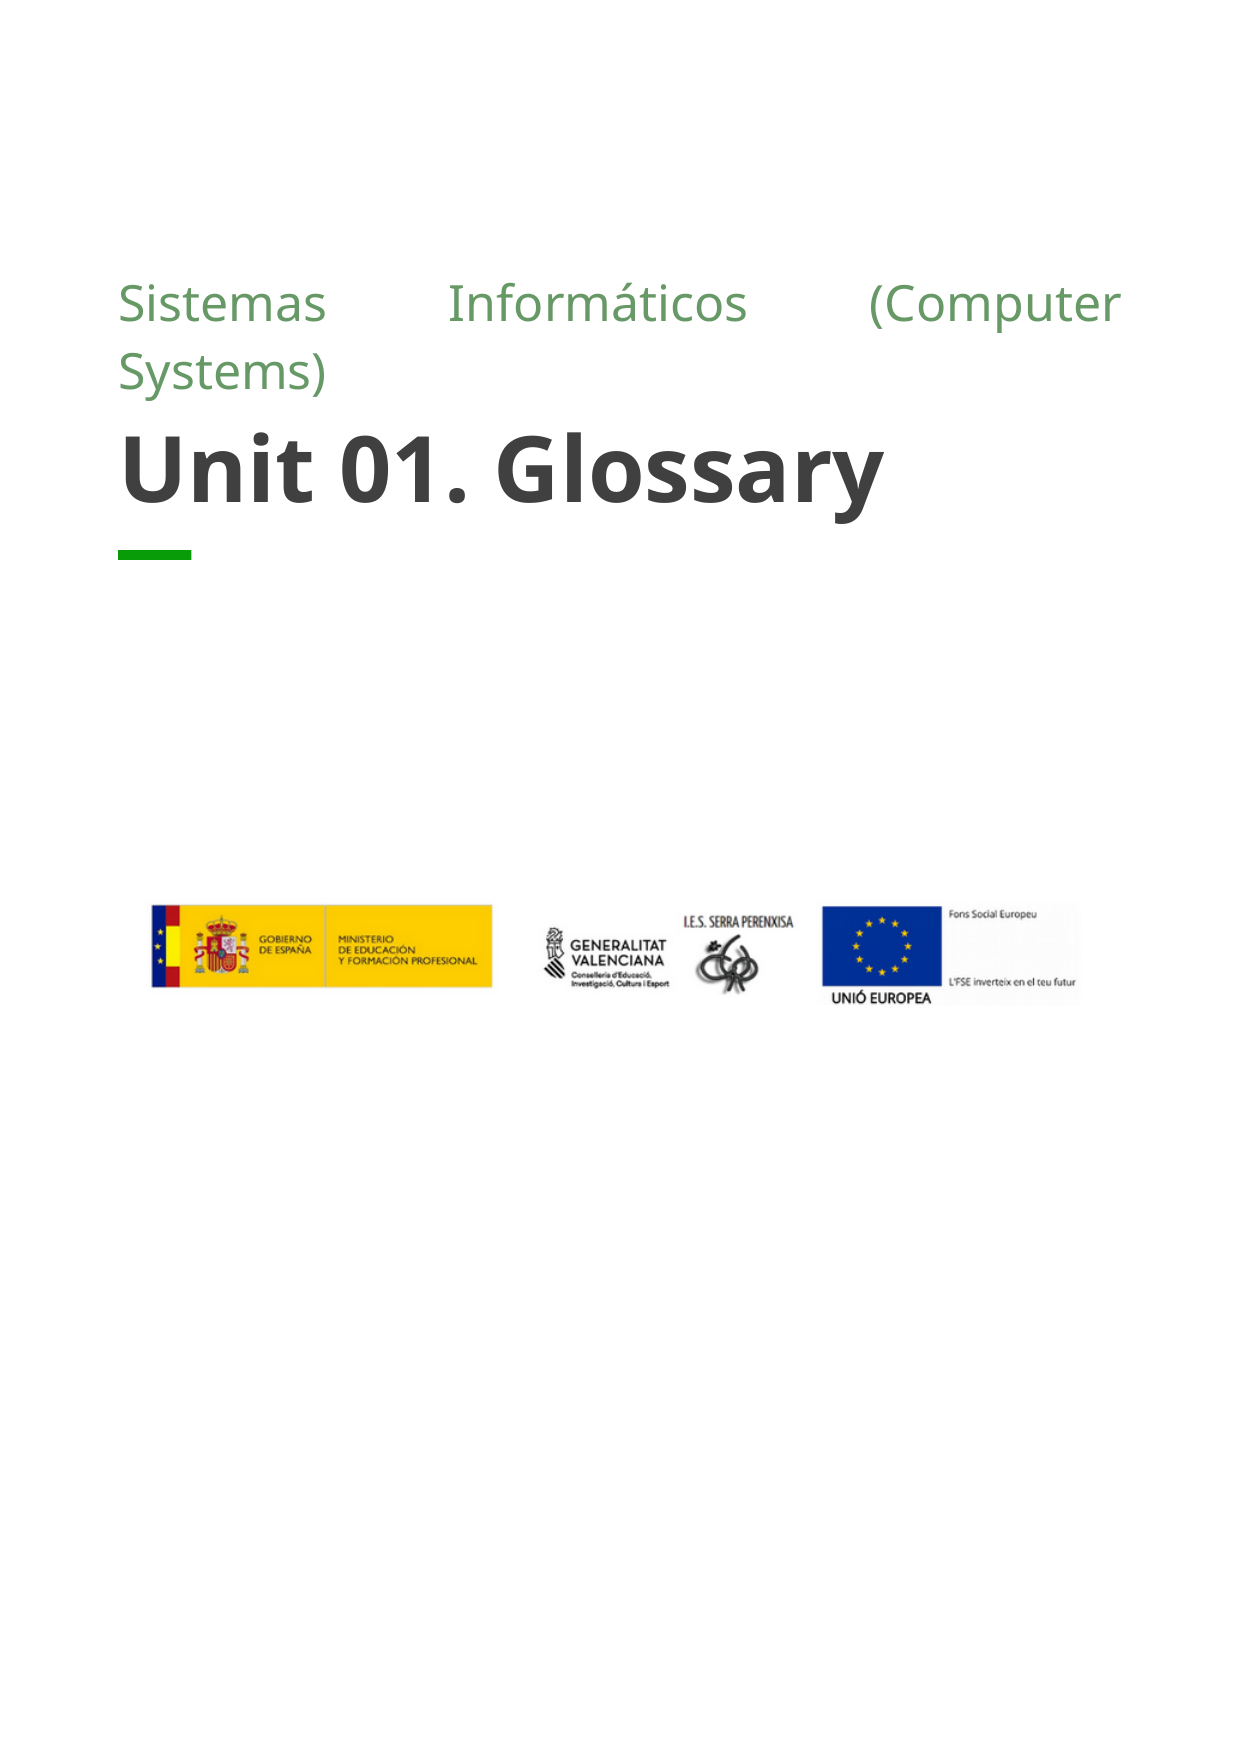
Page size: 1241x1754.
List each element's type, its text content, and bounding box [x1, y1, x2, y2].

picture [118, 550, 192, 560]
picture [118, 885, 1123, 1005]
title Sistemas Informáticos (Computer Systems) Unit 01. Glossary [118, 268, 1122, 529]
